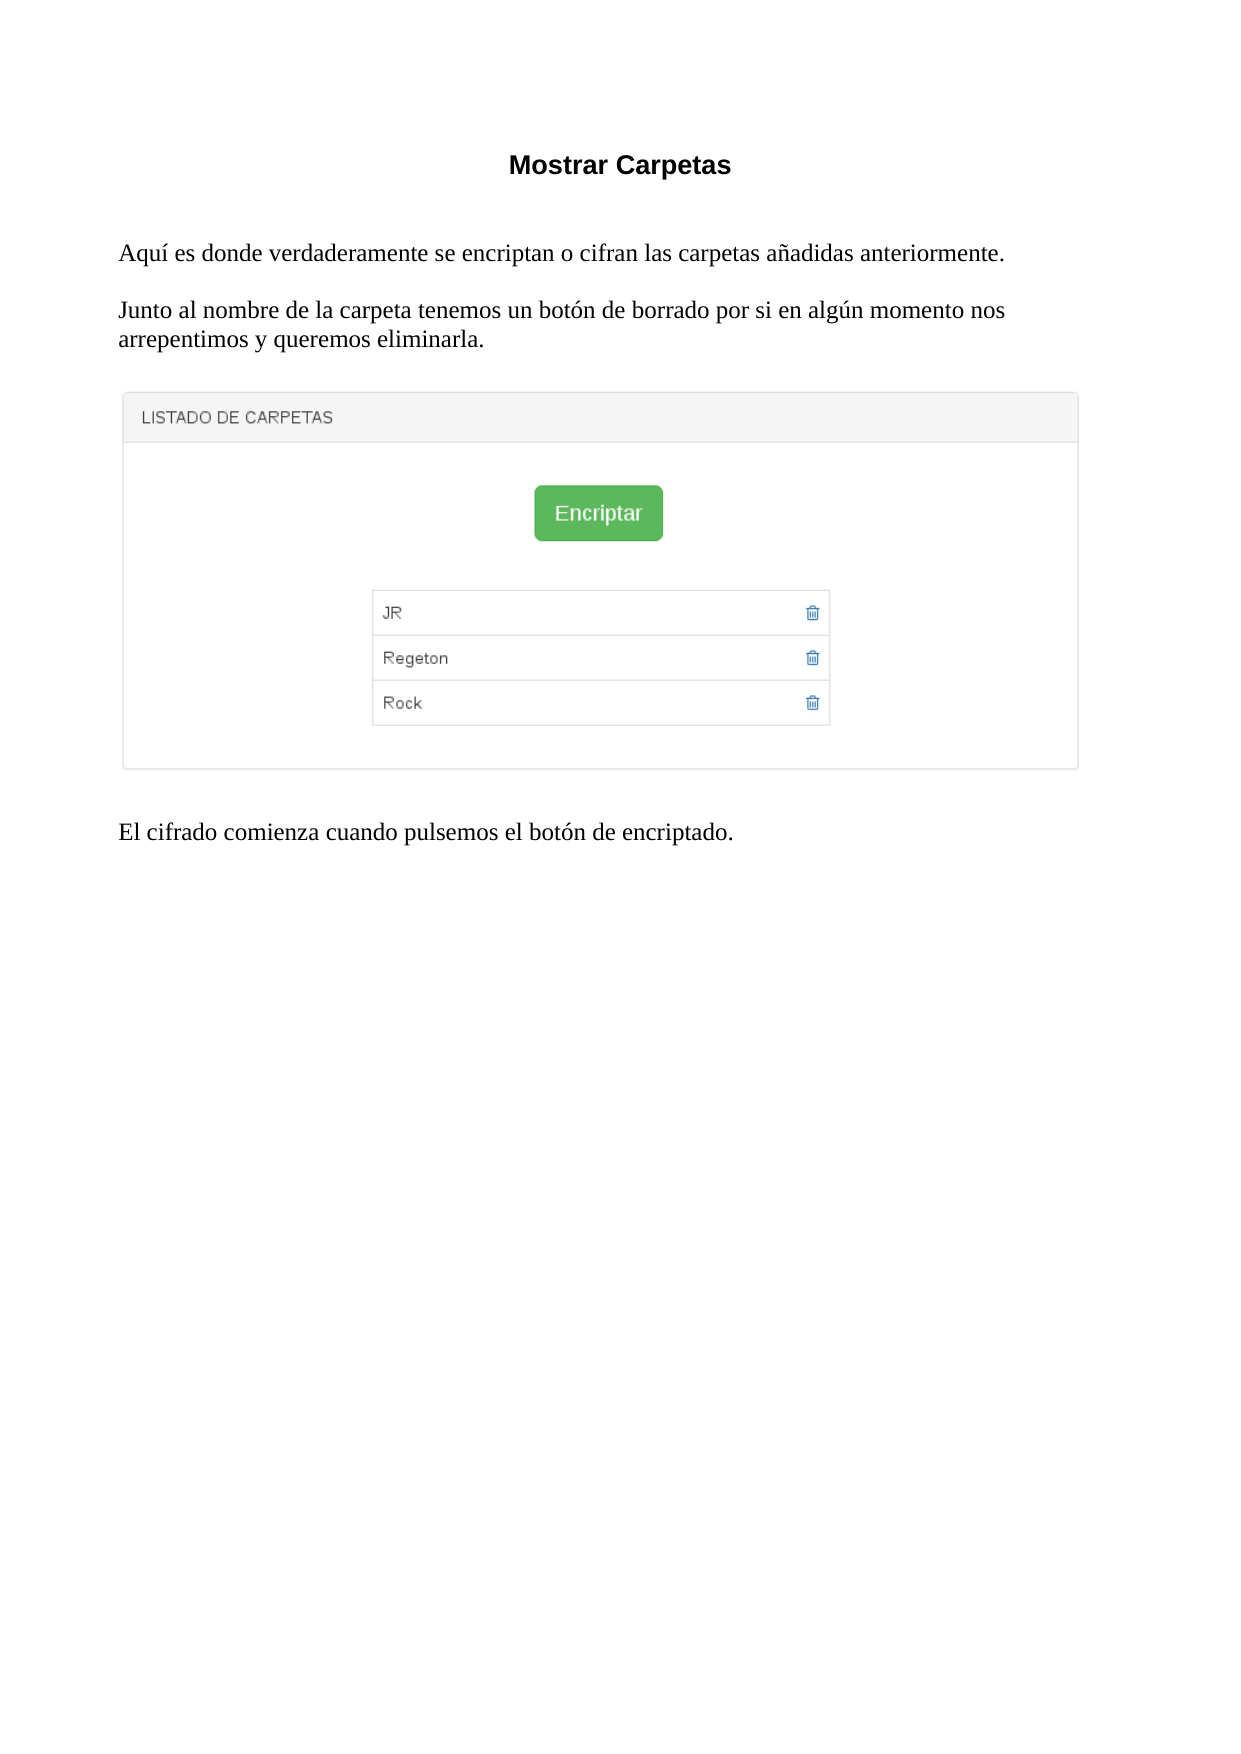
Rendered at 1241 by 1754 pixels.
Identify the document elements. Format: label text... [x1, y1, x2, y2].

picture [97, 381, 1102, 789]
text Junto al nombre de la carpeta tenemos un botón de borrado por si en algún momento nos arrepentimos y queremos eliminarla. [118, 296, 1122, 353]
text Mostrar Carpetas [118, 149, 1122, 181]
text Aquí es donde verdaderamente se encriptan o cifran las carpetas añadidas anteriormente. [118, 238, 1122, 267]
text El cifrado comienza cuando pulsemos el botón de encriptado. [118, 817, 1122, 846]
